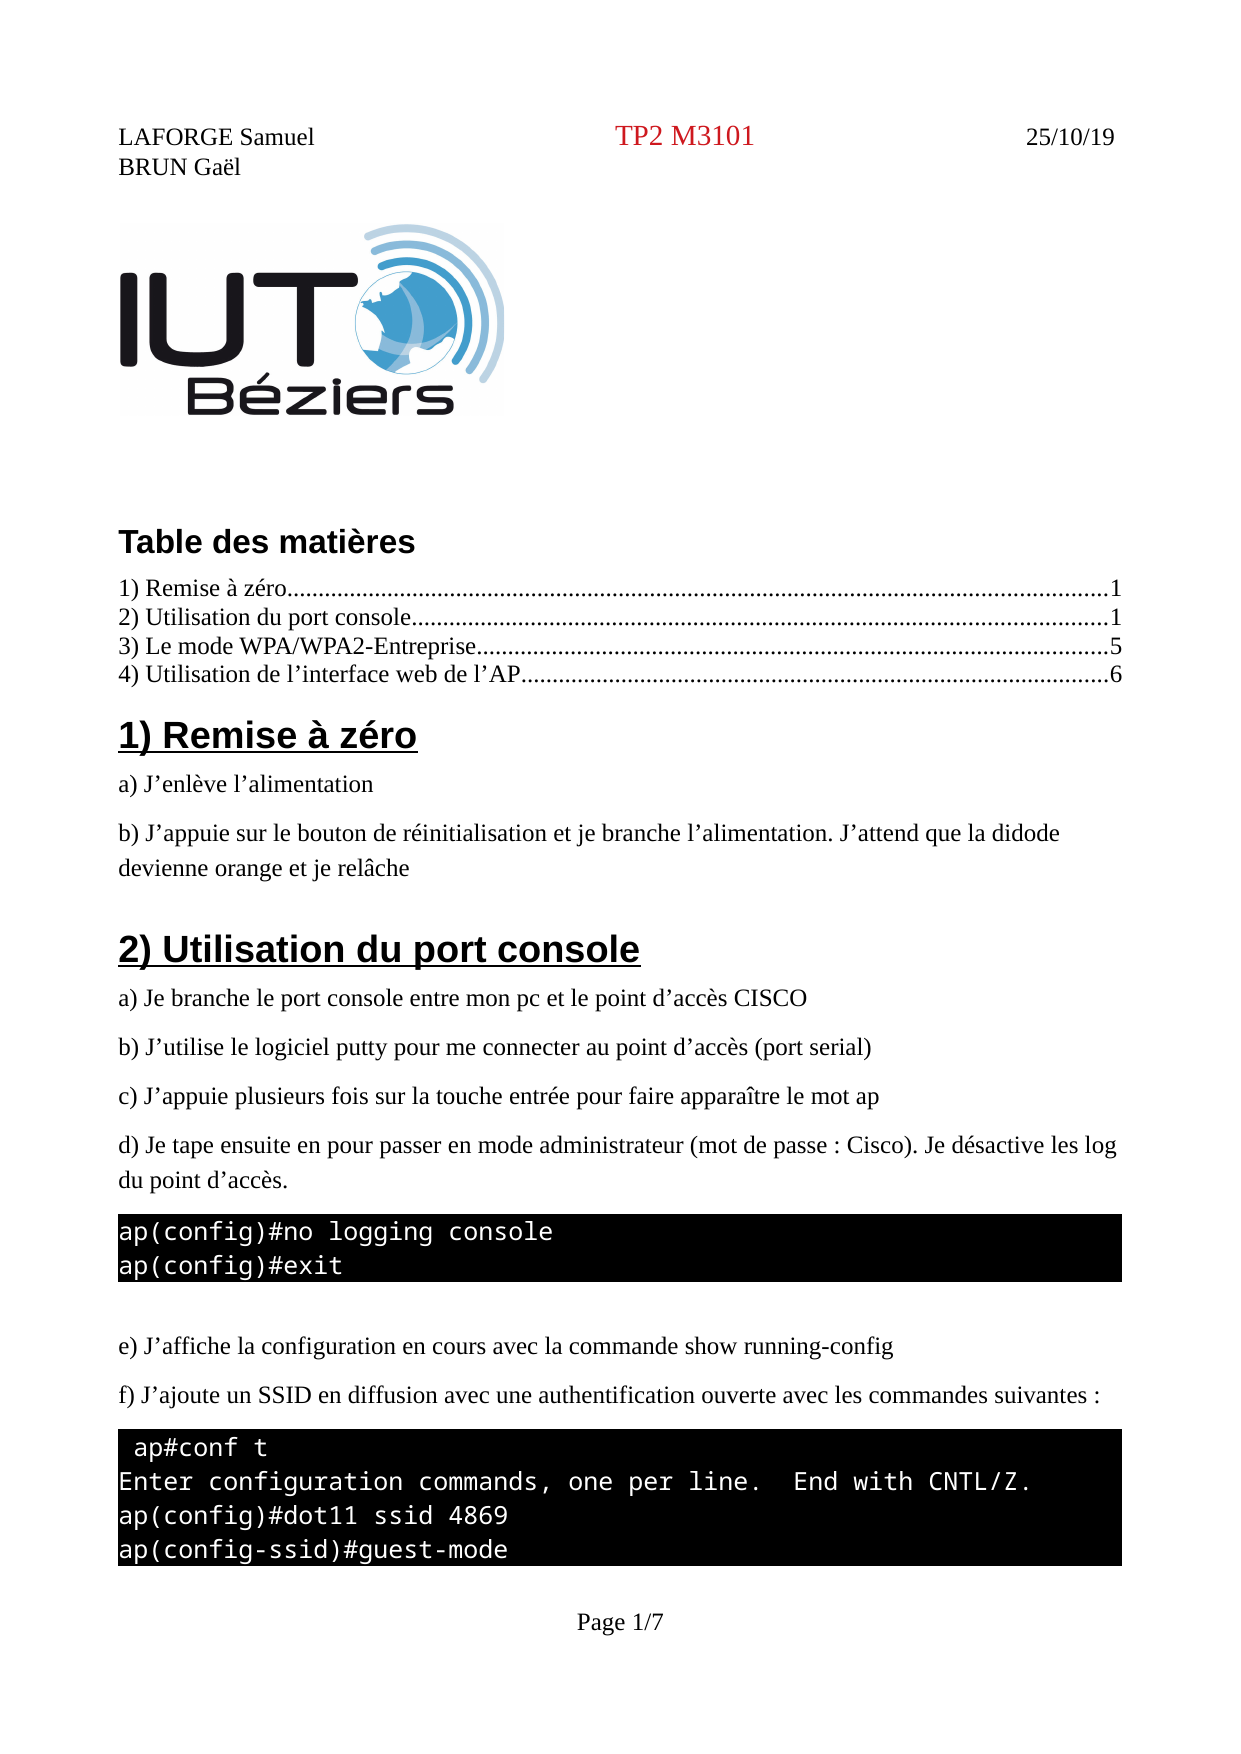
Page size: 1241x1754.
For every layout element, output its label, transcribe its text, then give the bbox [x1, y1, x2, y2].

text ap#conf t [118, 1429, 1122, 1463]
text e) J’affiche la configuration en cours avec la commande show running-config [118, 1331, 1122, 1360]
text ap(config-ssid)#guest-mode [118, 1531, 1122, 1566]
text a) Je branche le port console entre mon pc et le point d’accès CISCO [118, 983, 1122, 1012]
subtitle 1) Remise à zéro [118, 713, 1122, 757]
text ap(config)#exit [118, 1248, 1122, 1282]
text 4) Utilisation de l’interface web de l’AP 6 [118, 659, 1122, 688]
text 1) Remise à zéro 1 [118, 573, 1122, 602]
text f) J’ajoute un SSID en diffusion avec une authentification ouverte avec les commandes suivantes : [118, 1380, 1122, 1409]
subtitle Table des matières [118, 522, 1122, 561]
text ap(config)#dot11 ssid 4869 [118, 1497, 1122, 1531]
text 2) Utilisation du port console 1 [118, 602, 1122, 631]
text b) J’utilise le logiciel putty pour me connecter au point d’accès (port serial) [118, 1032, 1122, 1061]
text a) J’enlève l’alimentation [118, 769, 1122, 798]
picture [120, 223, 505, 416]
text b) J’appuie sur le bouton de réinitialisation et je branche l’alimentation. J’attend que la didode devienne orange et je relâche [118, 818, 1122, 882]
text c) J’appuie plusieurs fois sur la touche entrée pour faire apparaître le mot ap [118, 1081, 1122, 1110]
text ap(config)#no logging console [118, 1214, 1122, 1248]
text 3) Le mode WPA/WPA2-Entreprise 5 [118, 631, 1122, 659]
subtitle 2) Utilisation du port console [118, 927, 1122, 971]
text Enter configuration commands, one per line. End with CNTL/Z. [118, 1463, 1122, 1497]
text d) Je tape ensuite en pour passer en mode administrateur (mot de passe : Cisco). Je désactive les log du point d’accès. [118, 1130, 1122, 1194]
